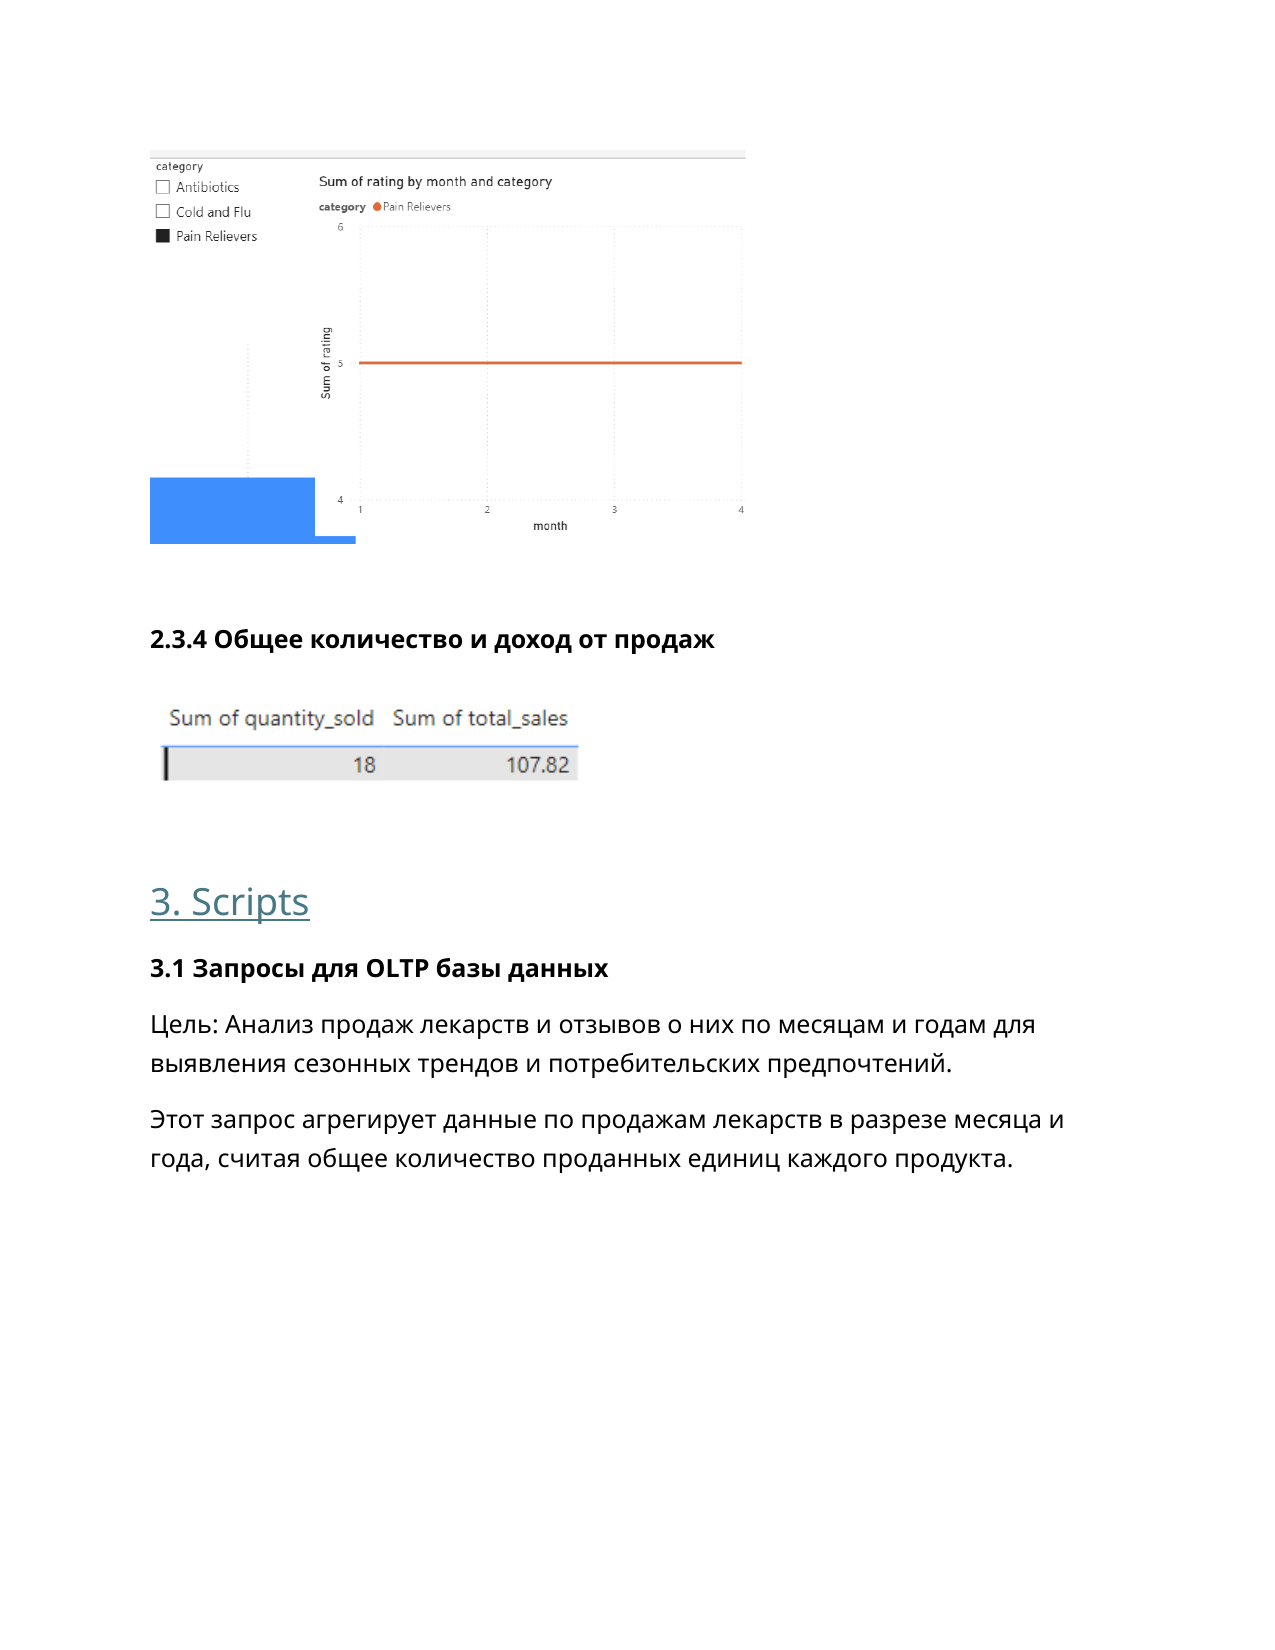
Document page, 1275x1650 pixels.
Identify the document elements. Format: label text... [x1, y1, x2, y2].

text Цель: Анализ продаж лекарств и отзывов о них по месяцам и годам для выявления сезонных трендов и потребительских предпочтений. [150, 1007, 1125, 1080]
text 2.3.4 Общее количество и доход от продаж [150, 622, 1125, 656]
text 3. Scripts [150, 875, 1125, 926]
text Этот запрос агрегирует данные по продажам лекарств в разрезе месяца и года, считая общее количество проданных единиц каждого продукта. [150, 1102, 1125, 1175]
text 3.1 Запросы для OLTP базы данных [150, 951, 1125, 985]
